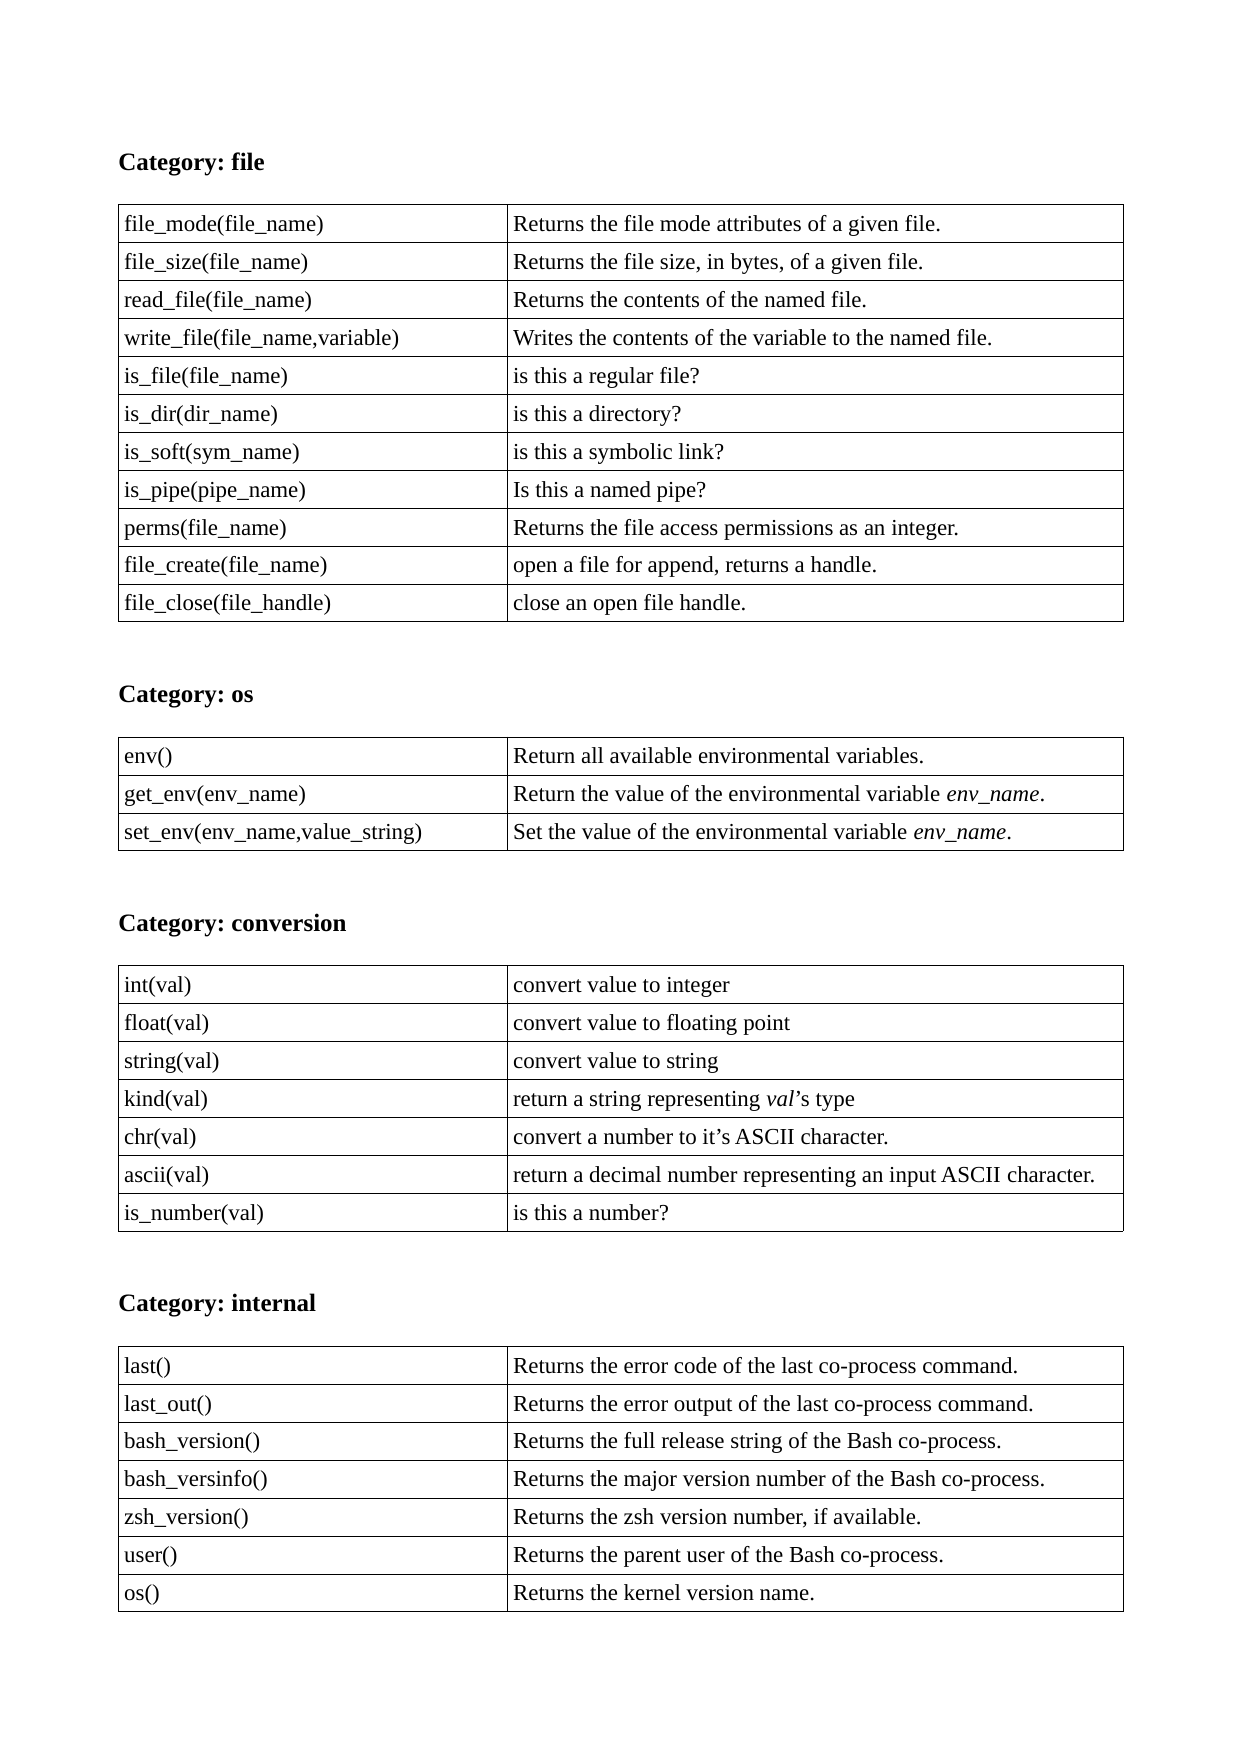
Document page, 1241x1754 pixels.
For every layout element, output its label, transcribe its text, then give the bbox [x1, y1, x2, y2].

table_cell os() [119, 1575, 507, 1611]
table_cell bash_version() [119, 1423, 507, 1460]
table_cell Returns the full release string of the Bash co-process. [508, 1423, 1123, 1460]
table_cell convert value to string [508, 1042, 1123, 1079]
table_cell file_create(file_name) [119, 547, 507, 583]
table_cell Returns the file access permissions as an integer. [508, 509, 1123, 546]
table_cell convert value to floating point [508, 1004, 1123, 1041]
text Category: internal [118, 1288, 1122, 1317]
table_cell Returns the error output of the last co-process command. [508, 1385, 1123, 1422]
table_header Returns the file mode attributes of a given file. [508, 205, 1123, 242]
table_cell Returns the zsh version number, if available. [508, 1499, 1123, 1536]
table_cell Returns the file size, in bytes, of a given file. [508, 243, 1123, 280]
table_cell string(val) [119, 1042, 507, 1079]
table_cell is this a directory? [508, 395, 1123, 432]
table_cell last_out() [119, 1385, 507, 1422]
table_cell return a decimal number representing an input ASCII character. [508, 1156, 1123, 1193]
table_header Return all available environmental variables. [508, 738, 1123, 774]
table_cell write_file(file_name,variable) [119, 319, 507, 356]
text Category: os [118, 679, 1122, 708]
table_cell Returns the contents of the named file. [508, 281, 1123, 318]
table_cell Returns the parent user of the Bash co-process. [508, 1537, 1123, 1573]
table_cell Returns the major version number of the Bash co-process. [508, 1461, 1123, 1498]
table_cell Returns the kernel version name. [508, 1575, 1123, 1611]
table_header convert value to integer [508, 966, 1123, 1003]
table_header last() [119, 1347, 507, 1384]
table_cell is_number(val) [119, 1194, 507, 1231]
table_cell close an open file handle. [508, 585, 1123, 621]
table_header int(val) [119, 966, 507, 1003]
table_cell zsh_version() [119, 1499, 507, 1536]
table_cell perms(file_name) [119, 509, 507, 546]
table_cell is_file(file_name) [119, 357, 507, 394]
table_cell convert a number to it’s ASCII character. [508, 1118, 1123, 1155]
table_cell is_dir(dir_name) [119, 395, 507, 432]
table_header env() [119, 738, 507, 774]
table_cell float(val) [119, 1004, 507, 1041]
table_cell open a file for append, returns a handle. [508, 547, 1123, 583]
table_cell is this a number? [508, 1194, 1123, 1231]
table_cell Return the value of the environmental variable env_name. [508, 776, 1123, 812]
table_cell is_pipe(pipe_name) [119, 471, 507, 508]
table_cell ascii(val) [119, 1156, 507, 1193]
table_cell Set the value of the environmental variable env_name. [508, 814, 1123, 850]
table_cell get_env(env_name) [119, 776, 507, 812]
table_header Returns the error code of the last co-process command. [508, 1347, 1123, 1384]
text Category: file [118, 147, 1122, 176]
table_header file_mode(file_name) [119, 205, 507, 242]
table_cell file_close(file_handle) [119, 585, 507, 621]
table_cell bash_versinfo() [119, 1461, 507, 1498]
table_cell kind(val) [119, 1080, 507, 1117]
table_cell is this a regular file? [508, 357, 1123, 394]
table_cell user() [119, 1537, 507, 1573]
text Category: conversion [118, 908, 1122, 937]
table_cell read_file(file_name) [119, 281, 507, 318]
table_cell file_size(file_name) [119, 243, 507, 280]
table_cell is this a symbolic link? [508, 433, 1123, 470]
table_cell Is this a named pipe? [508, 471, 1123, 508]
table_cell is_soft(sym_name) [119, 433, 507, 470]
table_cell chr(val) [119, 1118, 507, 1155]
table_cell return a string representing val’s type [508, 1080, 1123, 1117]
table_cell set_env(env_name,value_string) [119, 814, 507, 850]
table_cell Writes the contents of the variable to the named file. [508, 319, 1123, 356]
